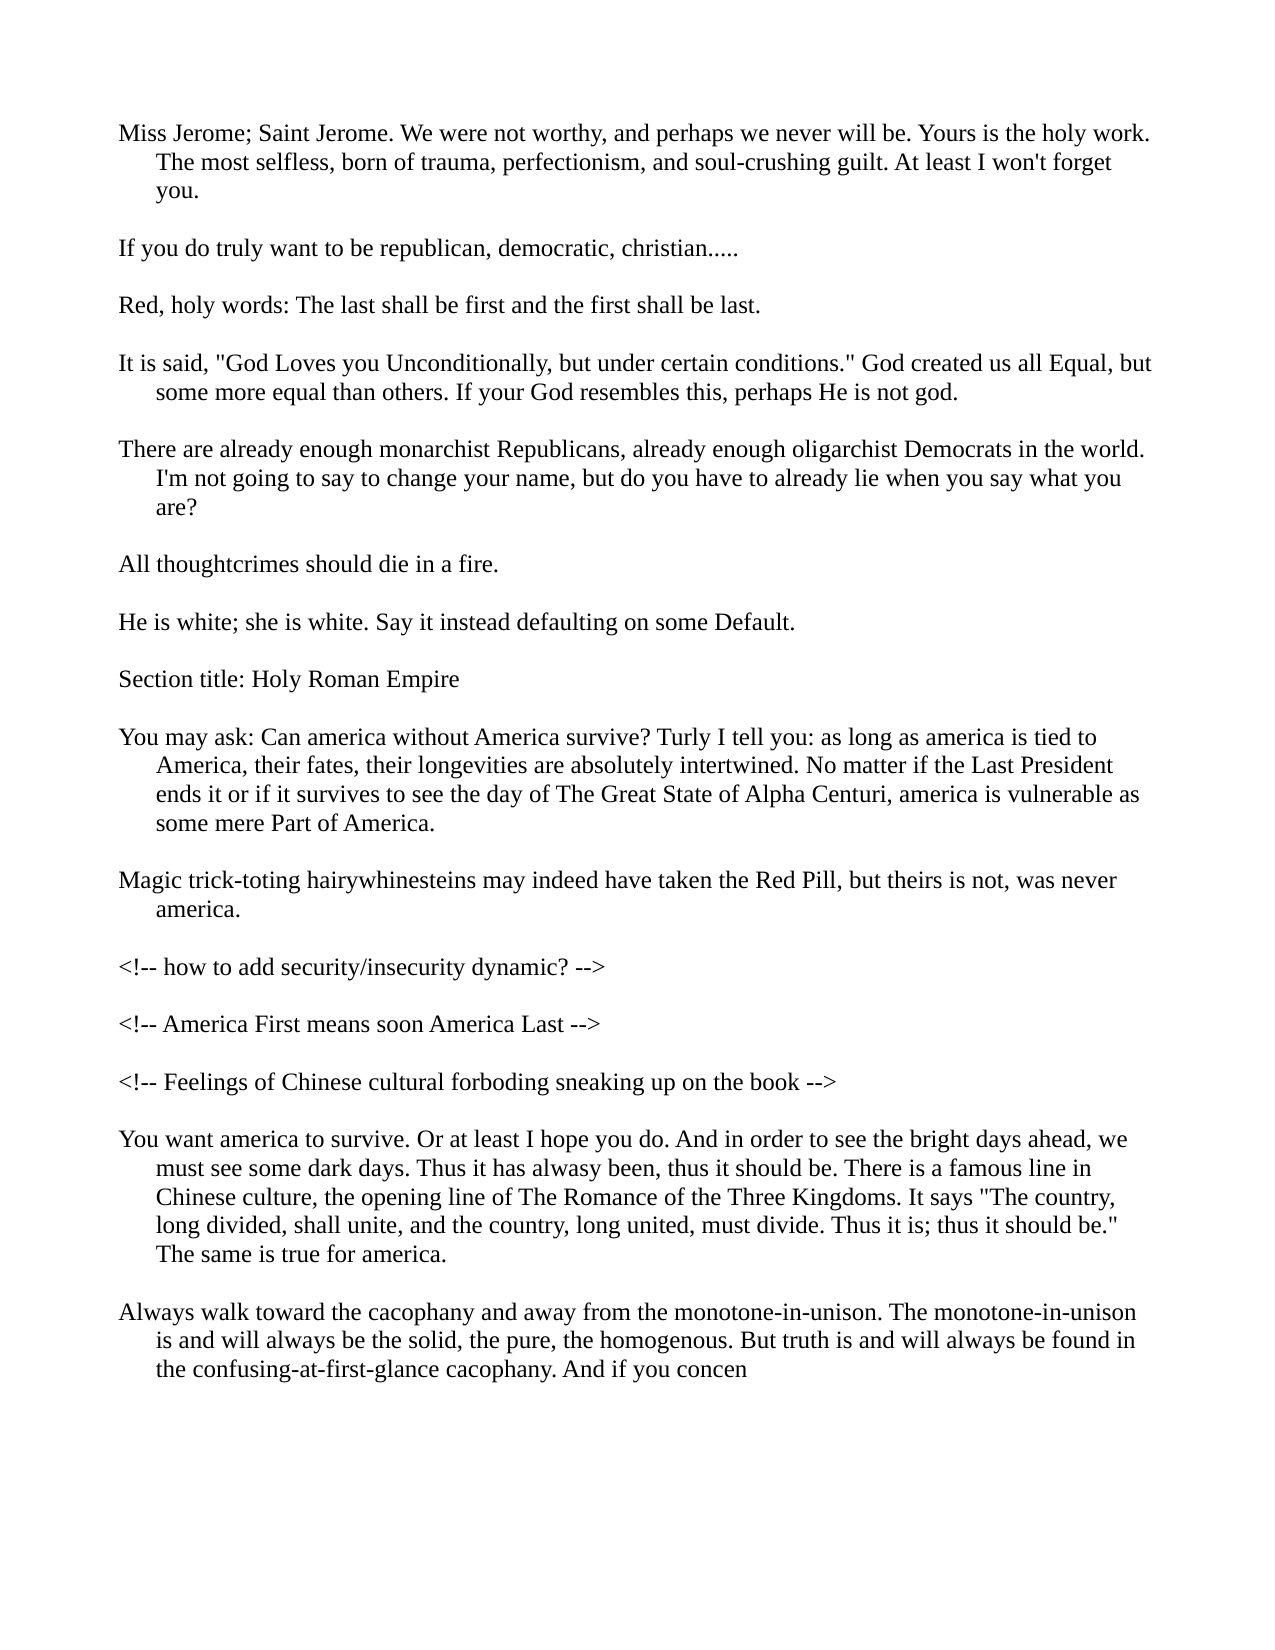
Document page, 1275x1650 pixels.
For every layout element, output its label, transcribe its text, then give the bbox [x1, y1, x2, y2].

text You may ask: Can america without America survive? Turly I tell you: as long as america is tied to America, their fates, their longevities are absolutely intertwined. No matter if the Last President ends it or if it survives to see the day of The Great State of Alpha Centuri, america is vulnerable as some mere Part of America. [118, 722, 1157, 837]
text There are already enough monarchist Republicans, already enough oligarchist Democrats in the world. I'm not going to say to change your name, but do you have to already lie when you say what you are? [118, 434, 1157, 521]
text Section title: Holy Roman Empire [118, 664, 1157, 693]
text Always walk toward the cacophany and away from the monotone-in-unison. The monotone-in-unison is and will always be the solid, the pure, the homogenous. But truth is and will always be found in the confusing-at-first-glance cacophany. And if you concen [118, 1297, 1157, 1383]
text If you do truly want to be republican, democratic, christian..... [118, 233, 1157, 262]
text Miss Jerome; Saint Jerome. We were not worthy, and perhaps we never will be. Yours is the holy work. The most selfless, born of trauma, perfectionism, and soul-crushing guilt. At least I won't forget you. [118, 118, 1157, 204]
text <!-- America First means soon America Last --> [118, 1009, 1157, 1038]
text It is said, "God Loves you Unconditionally, but under certain conditions." God created us all Equal, but some more equal than others. If your God resembles this, perhaps He is not god. [118, 348, 1157, 406]
text You want america to survive. Or at least I hope you do. And in order to see the bright days ahead, we must see some dark days. Thus it has alwasy been, thus it should be. There is a famous line in Chinese culture, the opening line of The Romance of the Three Kingdoms. It says "The country, long divided, shall unite, and the country, long united, must divide. Thus it is; thus it should be." The same is true for america. [118, 1124, 1157, 1268]
text <!-- Feelings of Chinese cultural forboding sneaking up on the book --> [118, 1067, 1157, 1096]
text He is white; she is white. Say it instead defaulting on some Default. [118, 607, 1157, 636]
text All thoughtcrimes should die in a fire. [118, 549, 1157, 578]
text Magic trick-toting hairywhinesteins may indeed have taken the Red Pill, but theirs is not, was never america. [118, 866, 1157, 923]
text Red, holy words: The last shall be first and the first shall be last. [118, 291, 1157, 319]
text <!-- how to add security/insecurity dynamic? --> [118, 952, 1157, 981]
